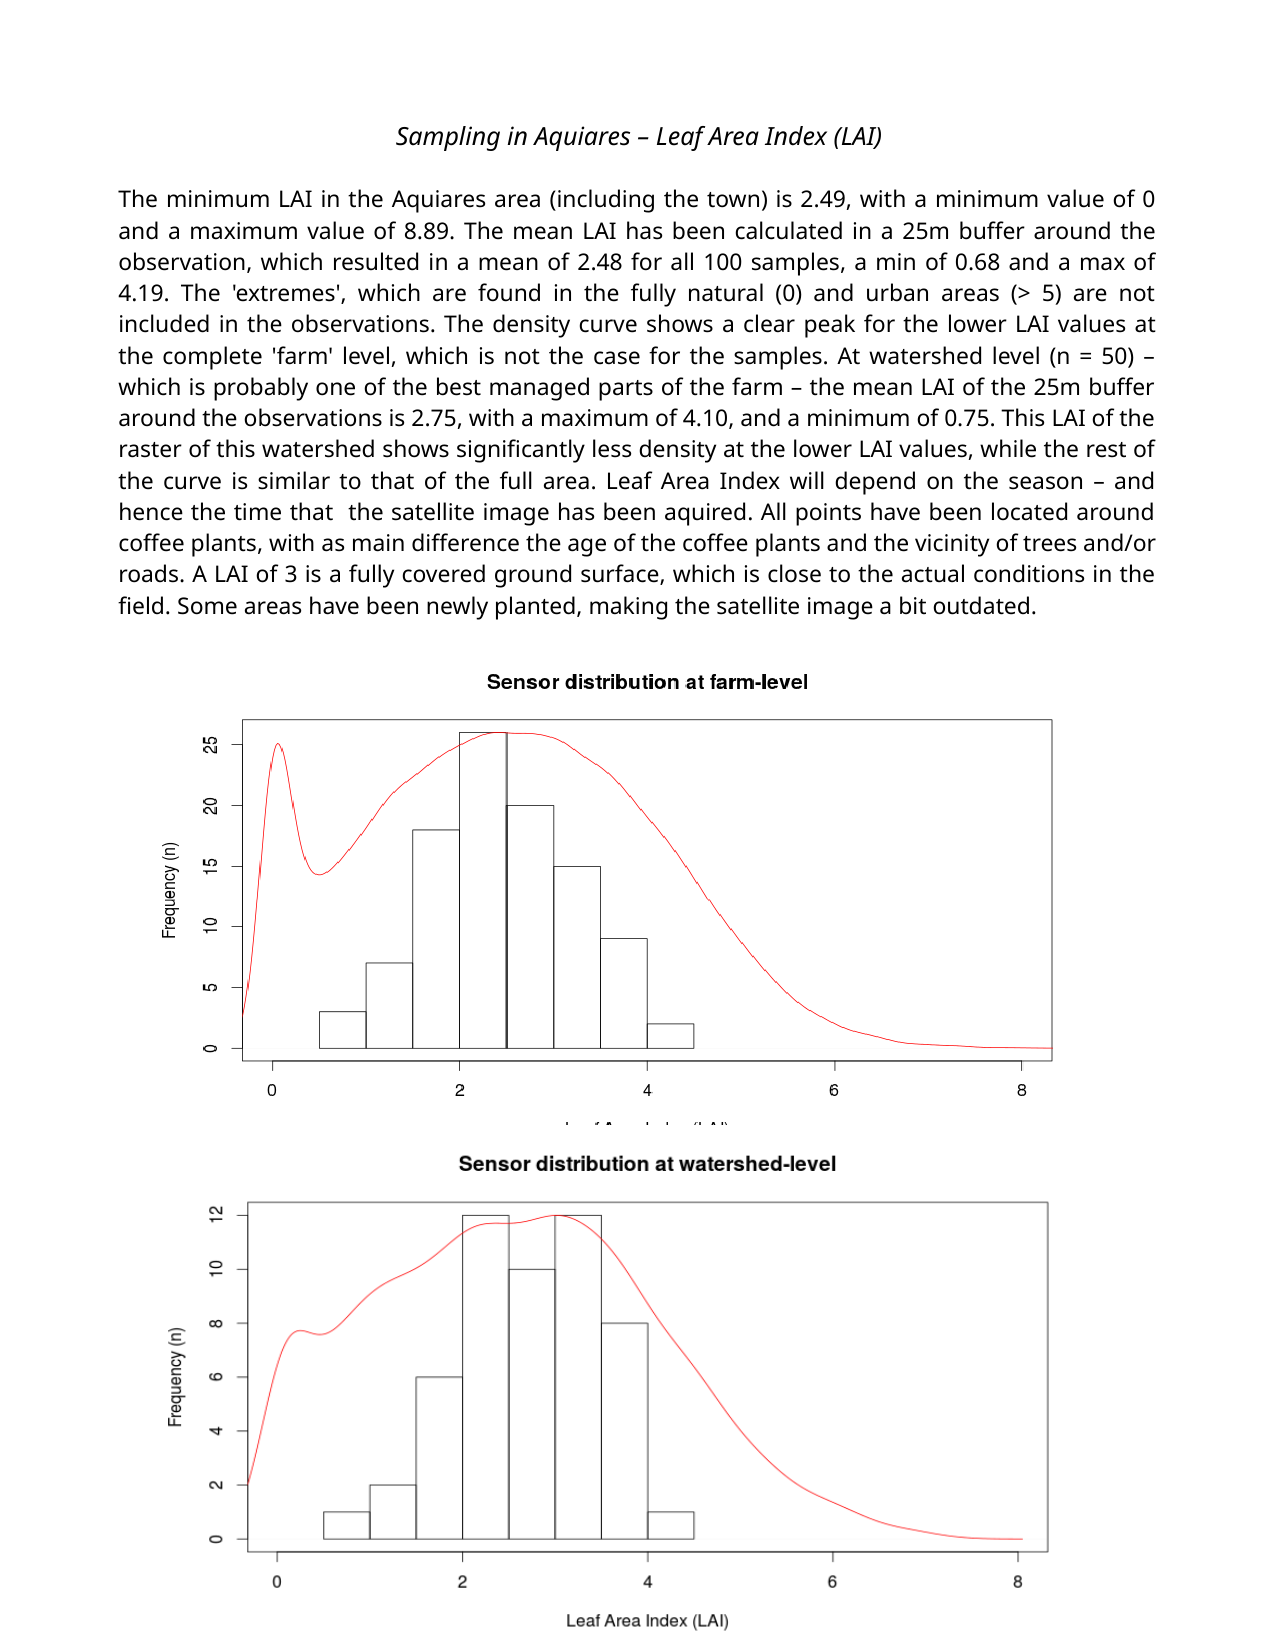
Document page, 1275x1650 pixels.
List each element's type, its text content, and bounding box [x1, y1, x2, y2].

text Sampling in Aquiares – Leaf Area Index (LAI) [118, 118, 1157, 152]
text The minimum LAI in the Aquiares area (including the town) is 2.49, with a minimum value of 0 and a maximum value of 8.89. The mean LAI has been calculated in a 25m buffer around the observation, which resulted in a mean of 2.48 for all 100 samples, a min of 0.68 and a max of 4.19. The 'extremes', which are found in the fully natural (0) and urban areas (> 5) are not included in the observations. The density curve shows a clear peak for the lower LAI values at the complete 'farm' level, which is not the case for the samples. At watershed level (n = 50) – which is probably one of the best managed parts of the farm – the mean LAI of the 25m buffer around the observations is 2.75, with a maximum of 4.10, and a minimum of 0.75. This LAI of the raster of this watershed shows significantly less density at the lower LAI values, while the rest of the curve is similar to that of the full area. Leaf Area Index will depend on the season – and hence the time that the satellite image has been aquired. All points have been located around coffee plants, with as main difference the age of the coffee plants and the vicinity of trees and/or roads. A LAI of 3 is a fully covered ground surface, which is close to the actual conditions in the field. Some areas have been newly planted, making the satellite image a bit outdated. [118, 183, 1157, 621]
picture [148, 643, 1158, 1650]
